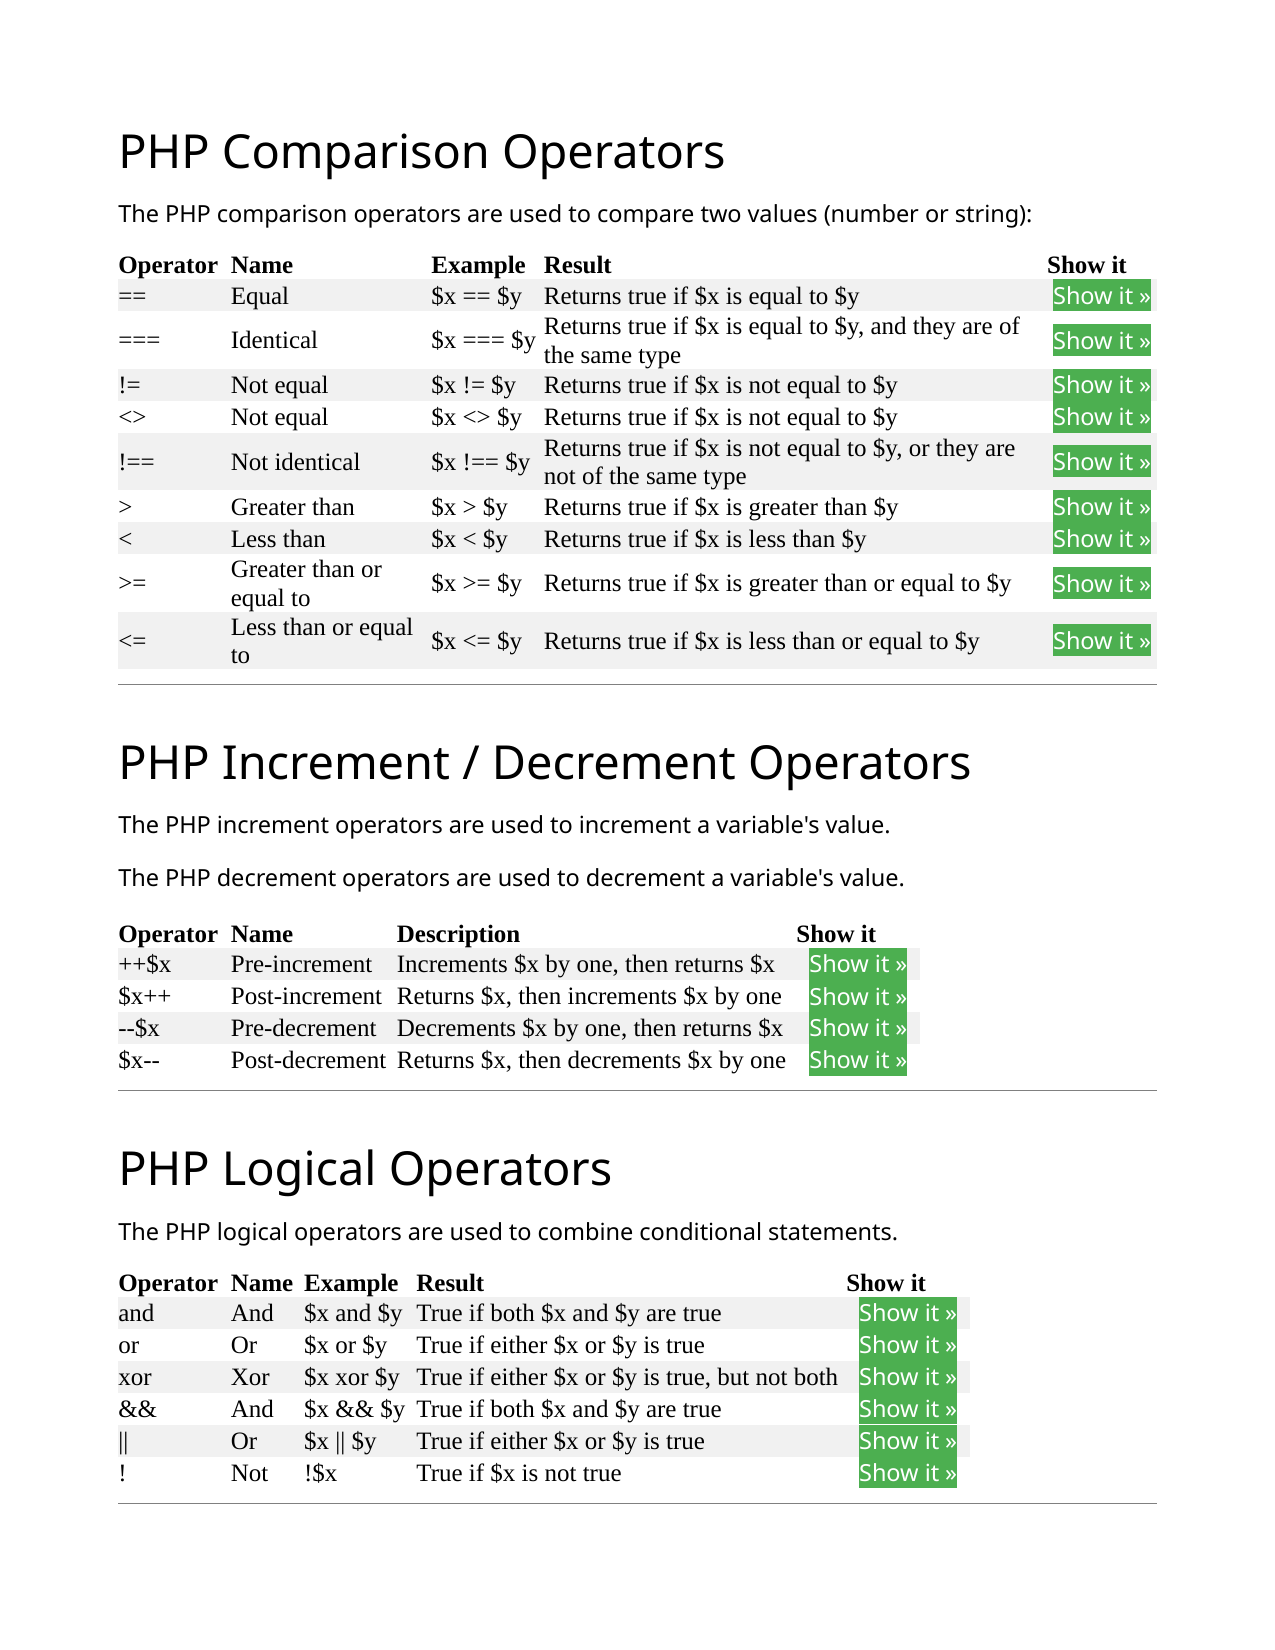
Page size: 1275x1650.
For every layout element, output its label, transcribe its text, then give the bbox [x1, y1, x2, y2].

table_cell Returns true if $x is less than $y [544, 522, 1047, 554]
table_cell $x === $y [431, 311, 544, 369]
table_cell <> [118, 401, 231, 433]
table_cell Or [231, 1329, 304, 1361]
table_cell && [118, 1393, 231, 1424]
table_cell Show it » [846, 1297, 970, 1329]
table_cell Returns true if $x is equal to $y [544, 279, 1047, 311]
table_cell Show it » [1047, 554, 1157, 612]
table_cell ! [118, 1457, 231, 1488]
table_cell $x == $y [431, 279, 544, 311]
table_cell Returns true if $x is not equal to $y [544, 401, 1047, 433]
table_header Show it [796, 919, 920, 948]
table_cell >= [118, 554, 231, 612]
table_cell > [118, 490, 231, 522]
table_cell $x <> $y [431, 401, 544, 433]
subtitle PHP Increment / Decrement Operators [118, 729, 1157, 793]
table_cell and [118, 1297, 231, 1329]
table_cell Returns true if $x is not equal to $y, or they are not of the same type [544, 433, 1047, 490]
table_cell Show it » [846, 1329, 970, 1361]
table_cell $x || $y [304, 1425, 416, 1457]
table_cell Show it » [796, 1044, 920, 1076]
table_cell Show it » [1047, 612, 1157, 669]
table_header Operator [118, 251, 231, 279]
table_cell $x < $y [431, 522, 544, 554]
table_cell Less than [231, 522, 431, 554]
table_cell And [231, 1297, 304, 1329]
table_header Description [397, 919, 796, 948]
table_cell Show it » [796, 980, 920, 1012]
table_cell Returns true if $x is equal to $y, and they are of the same type [544, 311, 1047, 369]
table_cell !$x [304, 1457, 416, 1488]
table_cell Equal [231, 279, 431, 311]
table_cell True if both $x and $y are true [416, 1297, 846, 1329]
table_cell Greater than [231, 490, 431, 522]
table_cell Returns $x, then decrements $x by one [397, 1044, 796, 1076]
table_cell Returns $x, then increments $x by one [397, 980, 796, 1012]
table_cell True if either $x or $y is true, but not both [416, 1361, 846, 1393]
subtitle PHP Comparison Operators [118, 118, 1157, 182]
table_cell True if either $x or $y is true [416, 1425, 846, 1457]
table_cell <= [118, 612, 231, 669]
table_cell || [118, 1425, 231, 1457]
table_header Operator [118, 919, 231, 948]
table_cell Pre-decrement [231, 1012, 397, 1044]
table_cell $x != $y [431, 369, 544, 401]
table_cell Not identical [231, 433, 431, 490]
table_cell $x <= $y [431, 612, 544, 669]
table_cell != [118, 369, 231, 401]
table_cell Increments $x by one, then returns $x [397, 948, 796, 980]
table_header Result [416, 1268, 846, 1297]
table_cell $x-- [118, 1044, 231, 1076]
table_cell Show it » [846, 1425, 970, 1457]
text The PHP logical operators are used to combine conditional statements. [118, 1215, 1157, 1247]
table_cell === [118, 311, 231, 369]
table_header Example [304, 1268, 416, 1297]
table_cell $x > $y [431, 490, 544, 522]
table_cell Or [231, 1425, 304, 1457]
table_cell or [118, 1329, 231, 1361]
table_cell Pre-increment [231, 948, 397, 980]
table_cell Show it » [846, 1393, 970, 1424]
table_header Name [231, 251, 431, 279]
table_cell Not [231, 1457, 304, 1488]
table_cell Show it » [1047, 279, 1157, 311]
table_header Name [231, 919, 397, 948]
table_cell $x xor $y [304, 1361, 416, 1393]
text The PHP comparison operators are used to compare two values (number or string): [118, 198, 1157, 229]
table_cell True if either $x or $y is true [416, 1329, 846, 1361]
table_cell $x !== $y [431, 433, 544, 490]
table_cell Returns true if $x is greater than or equal to $y [544, 554, 1047, 612]
table_header Show it [846, 1268, 970, 1297]
table_cell Show it » [796, 1012, 920, 1044]
table_cell Identical [231, 311, 431, 369]
table_cell < [118, 522, 231, 554]
table_cell Show it » [1047, 522, 1157, 554]
table_cell $x and $y [304, 1297, 416, 1329]
table_header Operator [118, 1268, 231, 1297]
table_cell Show it » [846, 1361, 970, 1393]
table_cell xor [118, 1361, 231, 1393]
table_cell Show it » [796, 948, 920, 980]
table_cell == [118, 279, 231, 311]
table_cell $x >= $y [431, 554, 544, 612]
table_cell Returns true if $x is greater than $y [544, 490, 1047, 522]
table_header Name [231, 1268, 304, 1297]
table_cell Show it » [1047, 401, 1157, 433]
table_cell And [231, 1393, 304, 1424]
table_cell True if both $x and $y are true [416, 1393, 846, 1424]
text The PHP increment operators are used to increment a variable's value. [118, 808, 1157, 840]
table_cell Decrements $x by one, then returns $x [397, 1012, 796, 1044]
table_cell --$x [118, 1012, 231, 1044]
table_cell Show it » [1047, 433, 1157, 490]
table_cell Greater than or equal to [231, 554, 431, 612]
table_cell Not equal [231, 401, 431, 433]
subtitle PHP Logical Operators [118, 1136, 1157, 1199]
table_cell Show it » [1047, 369, 1157, 401]
table_cell Less than or equal to [231, 612, 431, 669]
table_cell Xor [231, 1361, 304, 1393]
table_cell Show it » [1047, 311, 1157, 369]
table_header Result [544, 251, 1047, 279]
table_cell Post-decrement [231, 1044, 397, 1076]
table_cell $x && $y [304, 1393, 416, 1424]
table_cell Returns true if $x is less than or equal to $y [544, 612, 1047, 669]
table_cell $x or $y [304, 1329, 416, 1361]
table_cell $x++ [118, 980, 231, 1012]
text The PHP decrement operators are used to decrement a variable's value. [118, 861, 1157, 893]
table_cell Show it » [1047, 490, 1157, 522]
table_cell ++$x [118, 948, 231, 980]
table_cell Post-increment [231, 980, 397, 1012]
table_header Show it [1047, 251, 1157, 279]
table_cell Show it » [846, 1457, 970, 1488]
table_cell !== [118, 433, 231, 490]
table_header Example [431, 251, 544, 279]
table_cell Not equal [231, 369, 431, 401]
table_cell Returns true if $x is not equal to $y [544, 369, 1047, 401]
table_cell True if $x is not true [416, 1457, 846, 1488]
